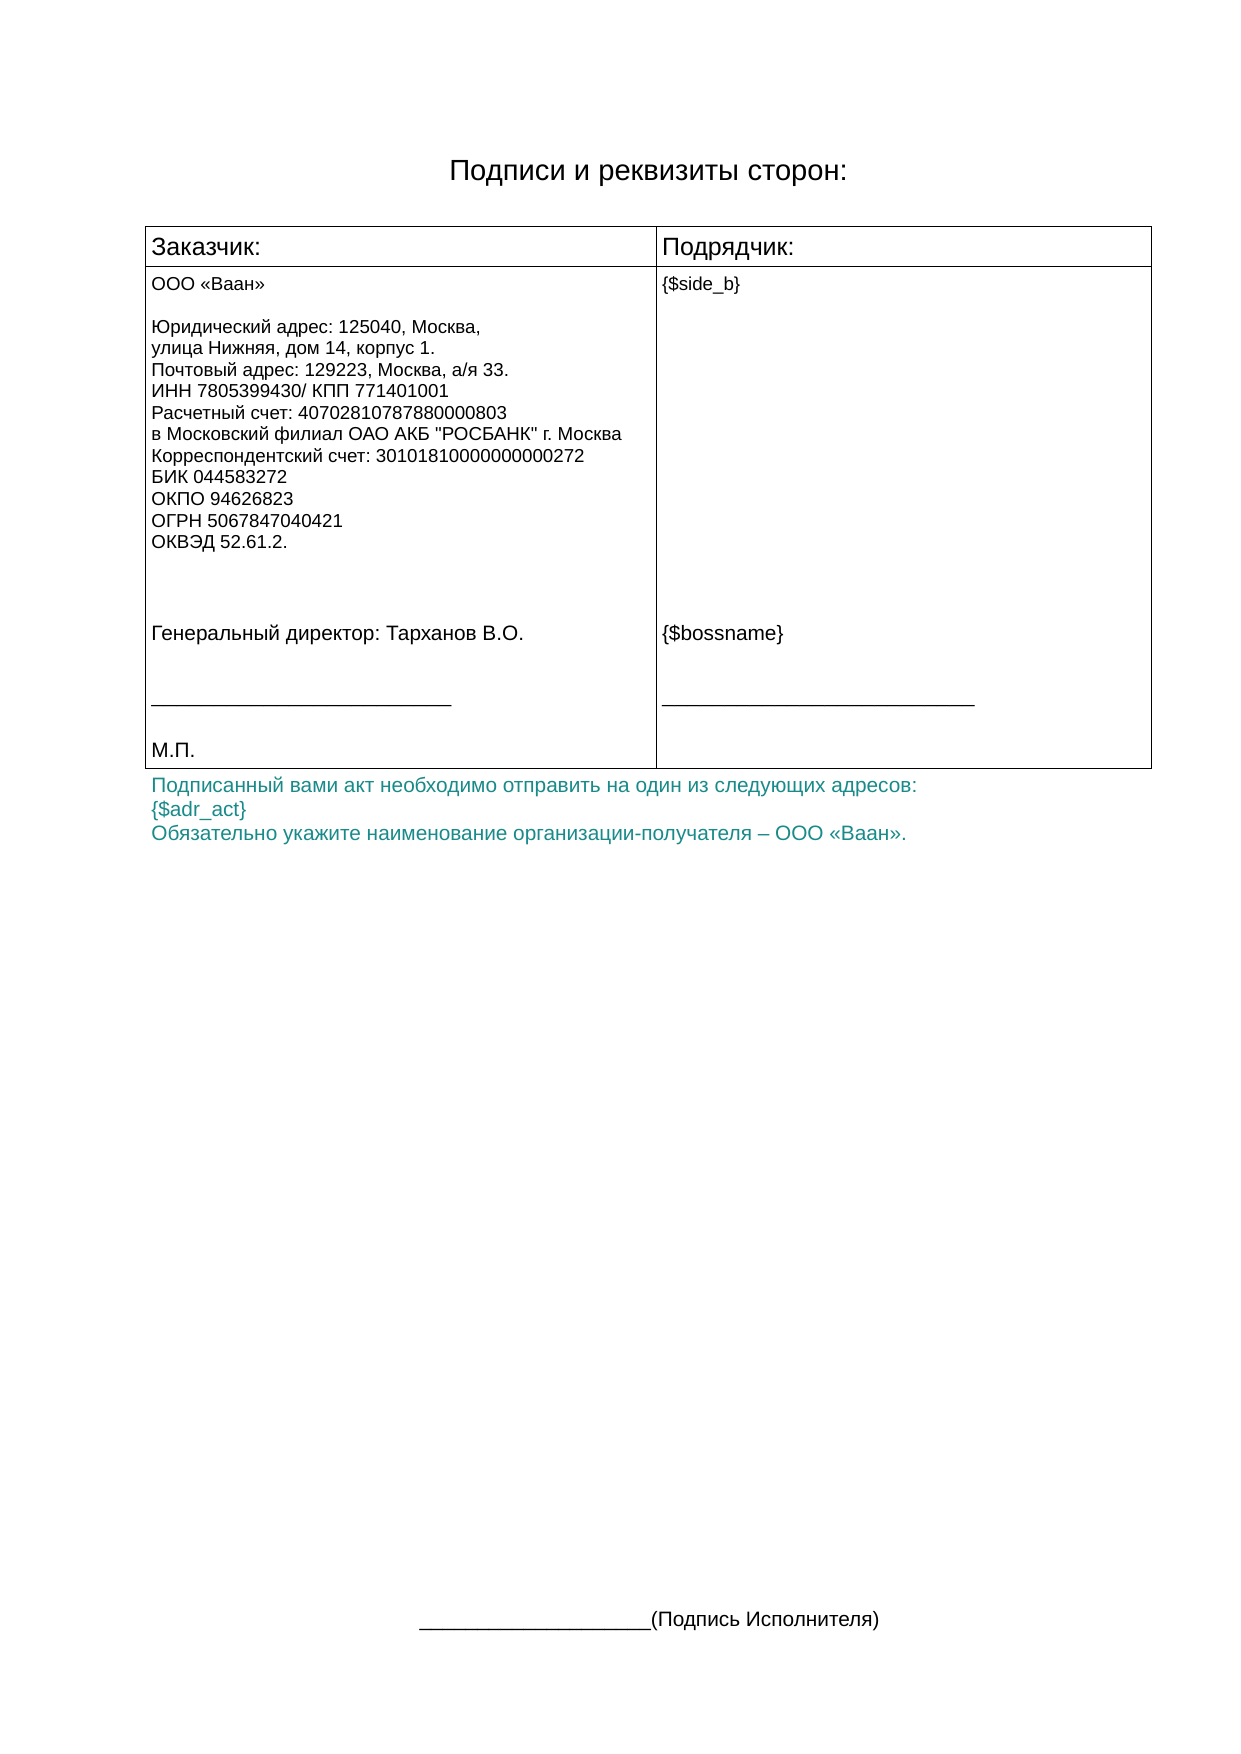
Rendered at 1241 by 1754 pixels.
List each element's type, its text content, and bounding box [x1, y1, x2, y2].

table_cell Генеральный директор: Тарханов В.О. [146, 615, 656, 674]
table_cell ООО «Ваан» Юридический адрес: 125040, Москва, улица Нижняя, дом 14, корпус 1. Почтовый адрес: 129223, Москва, а/я 33. ИНН 7805399430/ КПП 771401001 Расчетный счет: 40702810787880000803 в Московский филиал ОАО АКБ "РОСБАНК" г. Москва Корреспондентский счет: 30101810000000000272 БИК 044583272 ОКПО 94626823 ОГРН 5067847040421 ОКВЭД 52.61.2. [146, 267, 656, 615]
table_header Подписи и реквизиты сторон: [145, 148, 1151, 226]
table_cell ________________________ М.П. [146, 675, 656, 767]
table_cell {$side_b} [657, 267, 1151, 615]
table_cell Подрядчик: [657, 227, 1151, 266]
table_cell Заказчик: [146, 227, 656, 266]
table_cell Подписанный вами акт необходимо отправить на один из следующих адресов: {$adr_act} Обязательно укажите наименование организации-получателя – ООО «Ваан». [145, 769, 1151, 851]
table_cell _________________________ [657, 675, 1151, 767]
table_cell {$bossname} [657, 615, 1151, 674]
